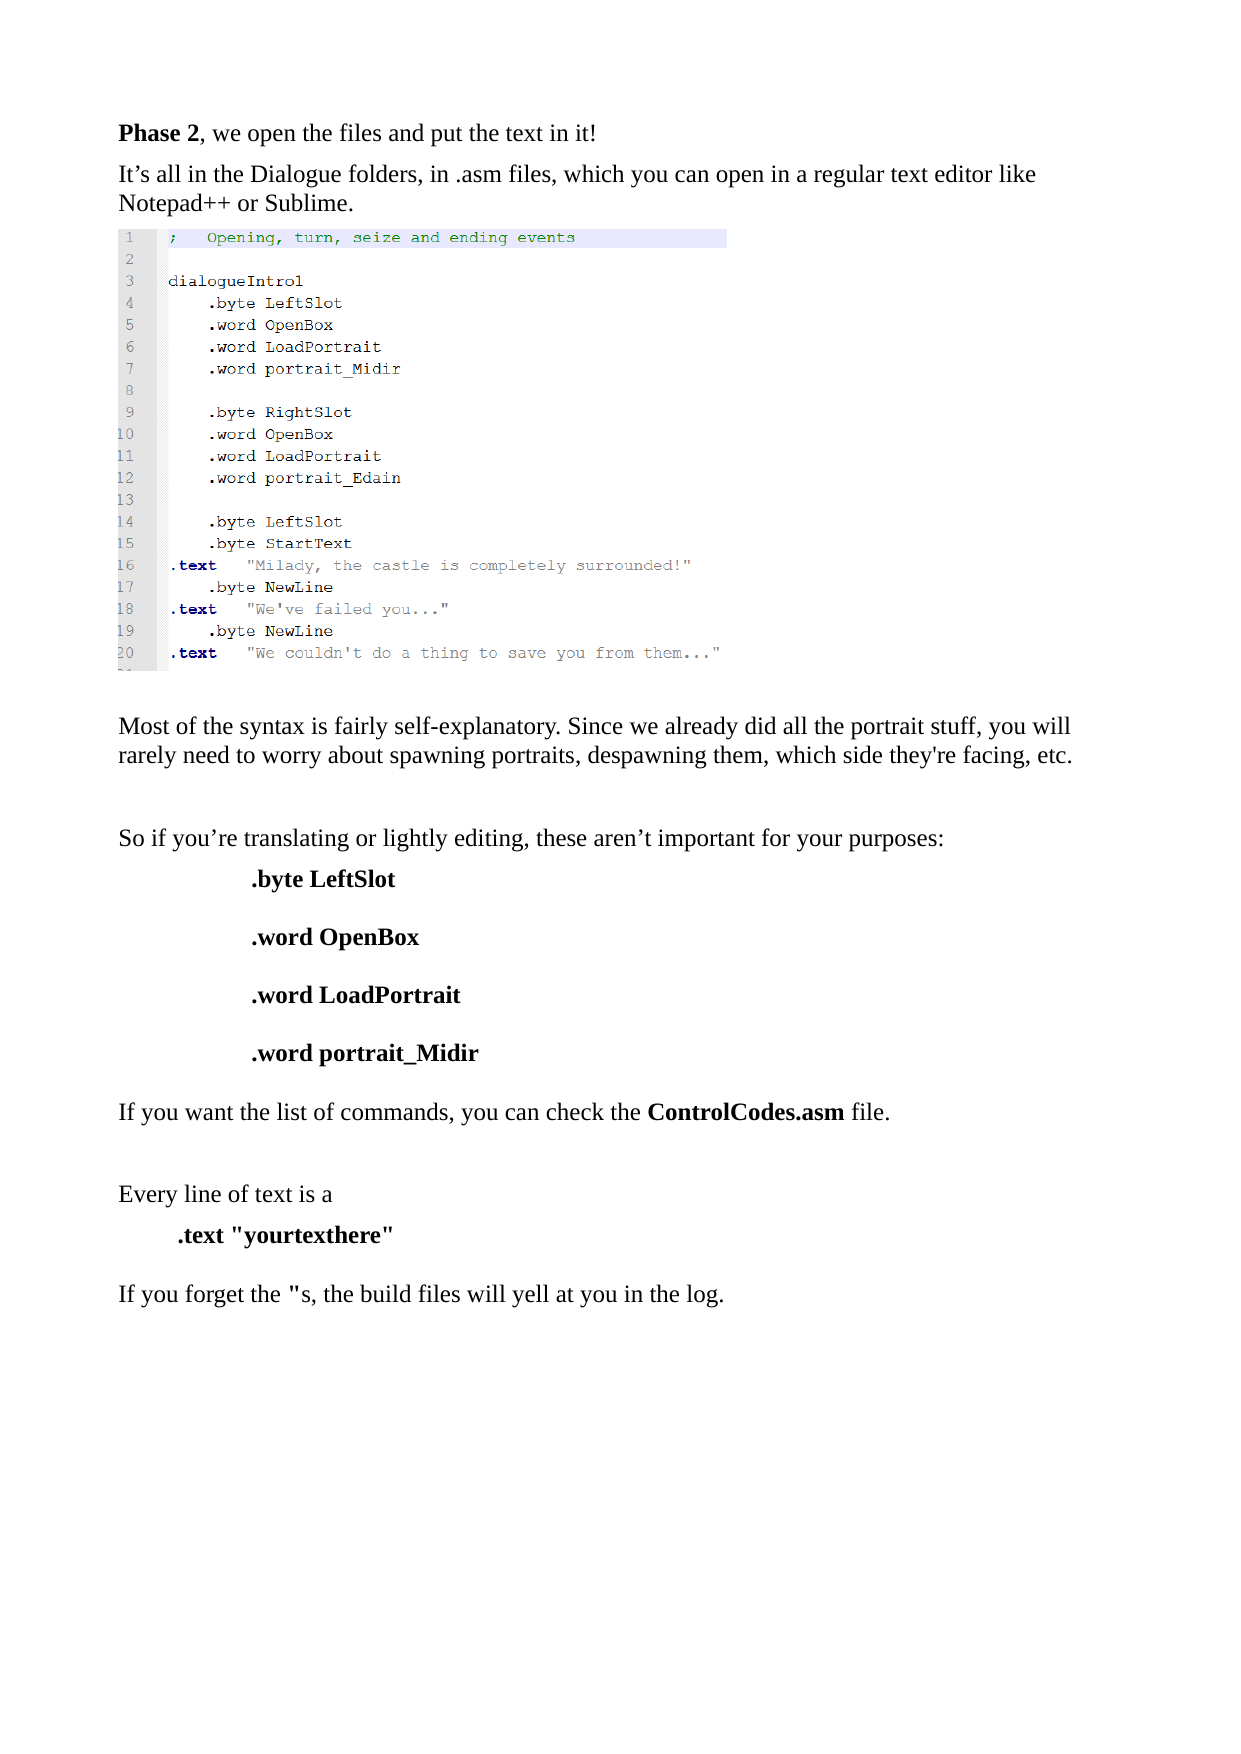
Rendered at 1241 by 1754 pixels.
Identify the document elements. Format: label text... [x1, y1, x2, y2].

text .byte LeftSlot [177, 864, 1063, 893]
text Every line of text is a [118, 1179, 1122, 1208]
text It’s all in the Dialogue folders, in .asm files, which you can open in a regular text editor like Notepad++ or Sublime. [118, 159, 1122, 217]
text If you forget the "s, the build files will yell at you in the log. [118, 1279, 1122, 1307]
text Most of the syntax is fairly self-explanatory. Since we already did all the portrait stuff, you will rarely need to worry about spawning portraits, despawning them, which side they're facing, etc. [118, 711, 1122, 769]
text Phase 2, we open the files and put the text in it! [118, 118, 1122, 147]
text .text "yourtexthere" [177, 1221, 1063, 1249]
text .word LoadPortrait [177, 980, 1063, 1009]
text .word OpenBox [177, 922, 1063, 951]
text So if you’re translating or lightly editing, these aren’t important for your purposes: [118, 823, 1122, 851]
text .word portrait_Midir [177, 1038, 1063, 1067]
text If you want the list of commands, you can check the ControlCodes.asm file. [118, 1097, 1122, 1126]
picture [118, 229, 727, 671]
